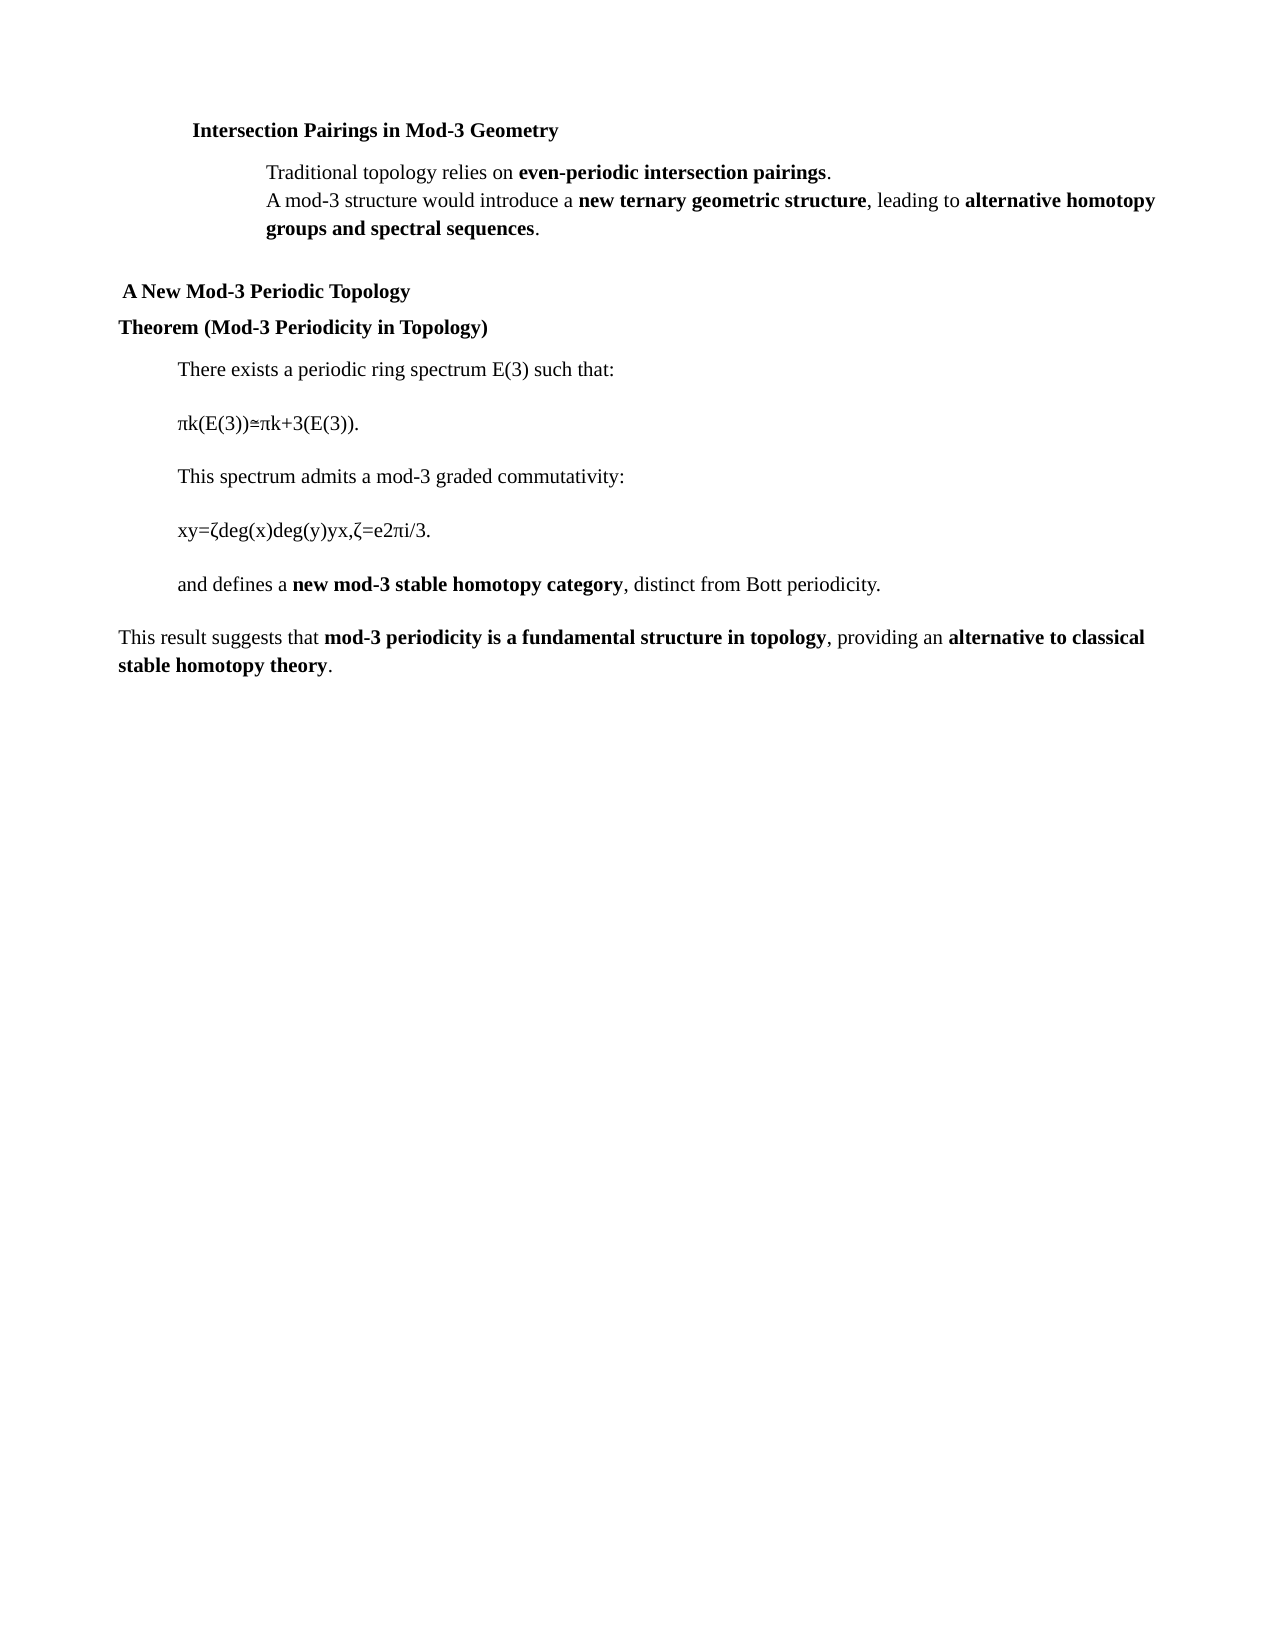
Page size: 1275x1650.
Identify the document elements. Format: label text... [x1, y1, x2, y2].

text and defines a new mod-3 stable homotopy category, distinct from Bott periodicity. [177, 571, 1098, 596]
list Intersection Pairings in Mod-3 Geometry [162, 118, 1157, 142]
text Theorem (Mod-3 Periodicity in Topology) [118, 315, 1157, 339]
text There exists a periodic ring spectrum E(3) such that: [177, 357, 1098, 381]
text πk​(E(3))≅πk+3​(E(3)). [177, 411, 1098, 435]
list A mod-3 structure would introduce a new ternary geometric structure, leading to alternative homotopy groups and spectral sequences. [236, 188, 1157, 239]
text This result suggests that mod-3 periodicity is a fundamental structure in topology, providing an alternative to classical stable homotopy theory. [118, 625, 1157, 677]
text xy=ζdeg(x)deg(y)yx,ζ=e2πi/3. [177, 518, 1098, 542]
subtitle A New Mod-3 Periodic Topology [118, 278, 1157, 303]
list Traditional topology relies on even-periodic intersection pairings. [236, 160, 1157, 184]
text This spectrum admits a mod-3 graded commutativity: [177, 464, 1098, 488]
